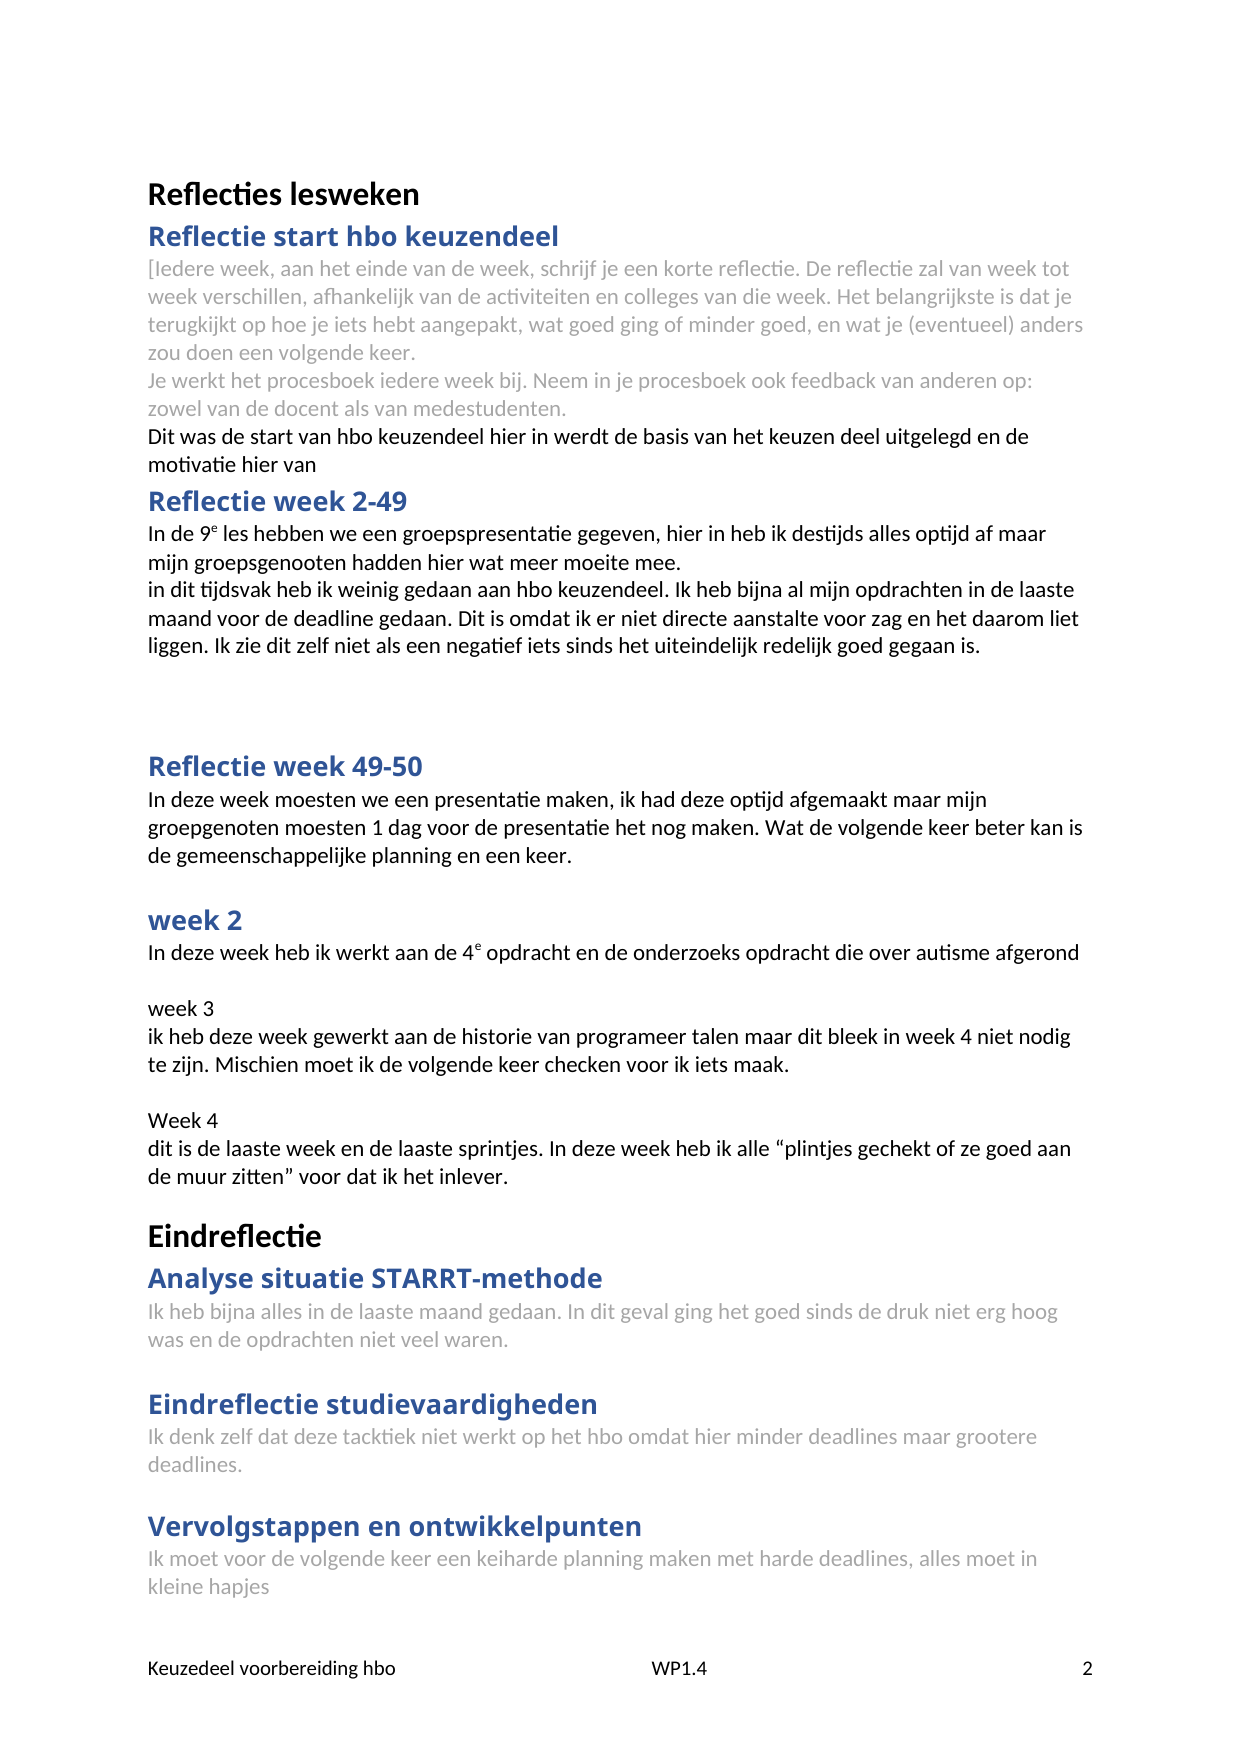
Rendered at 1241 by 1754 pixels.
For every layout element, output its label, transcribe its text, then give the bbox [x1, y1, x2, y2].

text In deze week heb ik werkt aan de 4e opdracht en de onderzoeks opdracht die over autisme afgerond [148, 938, 1093, 966]
subtitle Analyse situatie STARRT-methode [148, 1260, 1093, 1297]
text Week 4 [148, 1106, 1093, 1134]
text [Iedere week, aan het einde van de week, schrijf je een korte reflectie. De reflectie zal van week tot week verschillen, afhankelijk van de activiteiten en colleges van die week. Het belangrijkste is dat je terugkijkt op hoe je iets hebt aangepakt, wat goed ging of minder goed, en wat je (eventueel) anders zou doen een volgende keer. [148, 254, 1093, 366]
subtitle week 2 [148, 901, 1093, 938]
text Dit was de start van hbo keuzendeel hier in werdt de basis van het keuzen deel uitgelegd en de motivatie hier van [148, 422, 1093, 478]
subtitle Vervolgstappen en ontwikkelpunten [148, 1508, 1093, 1544]
text week 3 [148, 994, 1093, 1022]
text dit is de laaste week en de laaste sprintjes. In deze week heb ik alle “plintjes gechekt of ze goed aan de muur zitten” voor dat ik het inlever. [148, 1134, 1093, 1190]
text In de 9e les hebben we een groepspresentatie gegeven, hier in heb ik destijds alles optijd af maar mijn groepsgenooten hadden hier wat meer moeite mee. [148, 519, 1093, 576]
text ik heb deze week gewerkt aan de historie van programeer talen maar dit bleek in week 4 niet nodig te zijn. Mischien moet ik de volgende keer checken voor ik iets maak. [148, 1022, 1093, 1078]
subtitle Reflectie week 2-49 [148, 483, 1093, 519]
subtitle Eindreflectie [148, 1215, 1093, 1256]
subtitle Reflectie start hbo keuzendeel [148, 217, 1093, 254]
text Ik moet voor de volgende keer een keiharde planning maken met harde deadlines, alles moet in kleine hapjes [148, 1544, 1093, 1601]
subtitle Reflectie week 49-50 [148, 748, 1093, 785]
text Ik heb bijna alles in de laaste maand gedaan. In dit geval ging het goed sinds de druk niet erg hoog was en de opdrachten niet veel waren. [148, 1297, 1093, 1353]
subtitle Reflecties lesweken [148, 173, 1093, 213]
text In deze week moesten we een presentatie maken, ik had deze optijd afgemaakt maar mijn groepgenoten moesten 1 dag voor de presentatie het nog maken. Wat de volgende keer beter kan is de gemeenschappelijke planning en een keer. [148, 785, 1093, 869]
text in dit tijdsvak heb ik weinig gedaan aan hbo keuzendeel. Ik heb bijna al mijn opdrachten in de laaste maand voor de deadline gedaan. Dit is omdat ik er niet directe aanstalte voor zag en het daarom liet liggen. Ik zie dit zelf niet als een negatief iets sinds het uiteindelijk redelijk goed gegaan is. [148, 576, 1093, 660]
text Je werkt het procesboek iedere week bij. Neem in je procesboek ook feedback van anderen op: zowel van de docent als van medestudenten. [148, 366, 1093, 422]
text Ik denk zelf dat deze tacktiek niet werkt op het hbo omdat hier minder deadlines maar grootere deadlines. [148, 1422, 1093, 1478]
subtitle Eindreflectie studievaardigheden [148, 1385, 1093, 1422]
